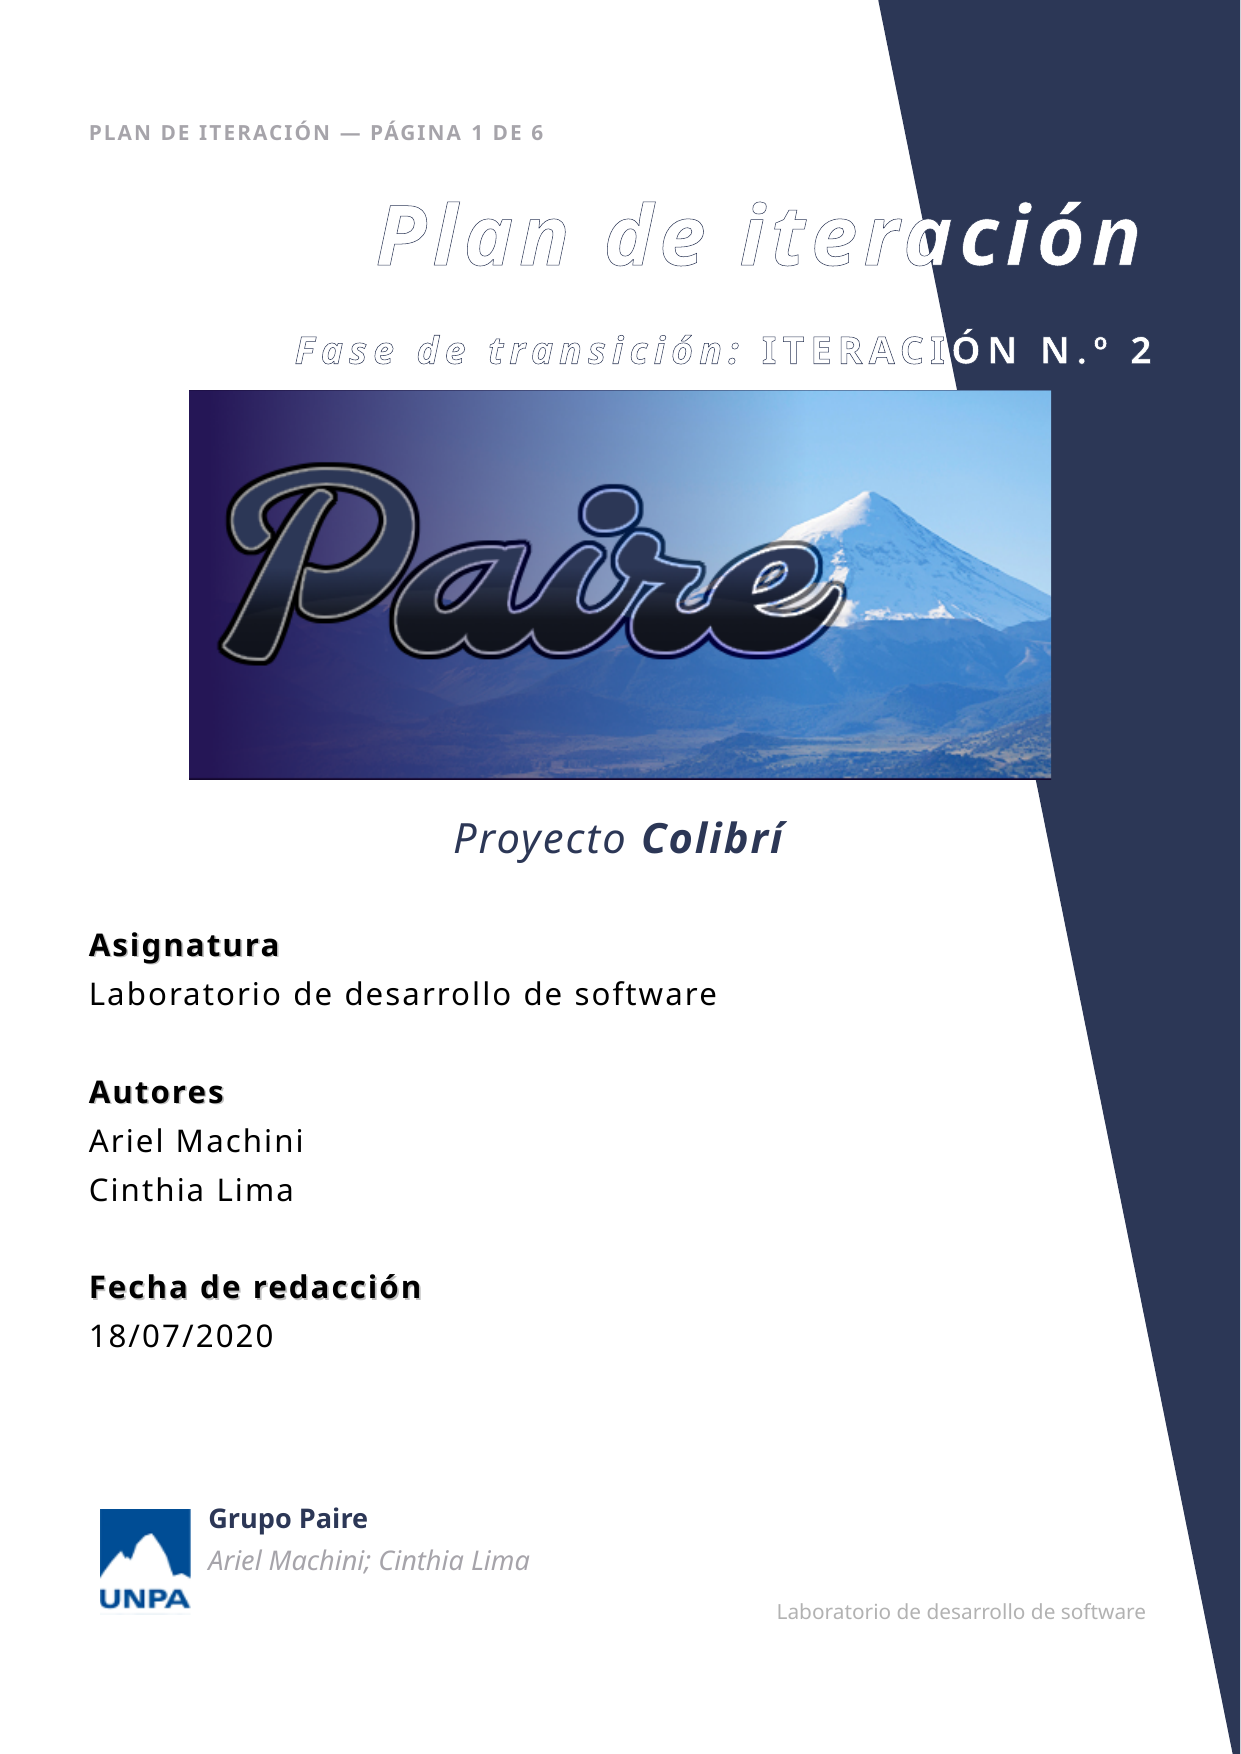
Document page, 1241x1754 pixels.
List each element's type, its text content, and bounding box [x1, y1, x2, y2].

text 18/07/2020 [88, 1314, 1152, 1357]
text Asignatura [88, 923, 1073, 965]
text Plan de iteración [88, 176, 936, 289]
picture [100, 1509, 191, 1615]
text Fase de transición: ITERACIÓN N.º 2 [88, 324, 953, 375]
text Cinthia Lima [88, 1167, 1122, 1210]
text Autores [88, 1069, 1102, 1112]
text Ariel Machini [88, 1118, 1112, 1161]
text Laboratorio de desarrollo de software [88, 972, 1082, 1014]
picture [189, 390, 1052, 780]
text Fecha de redacción [88, 1265, 1142, 1308]
text Proyecto Colibrí [88, 808, 1052, 865]
